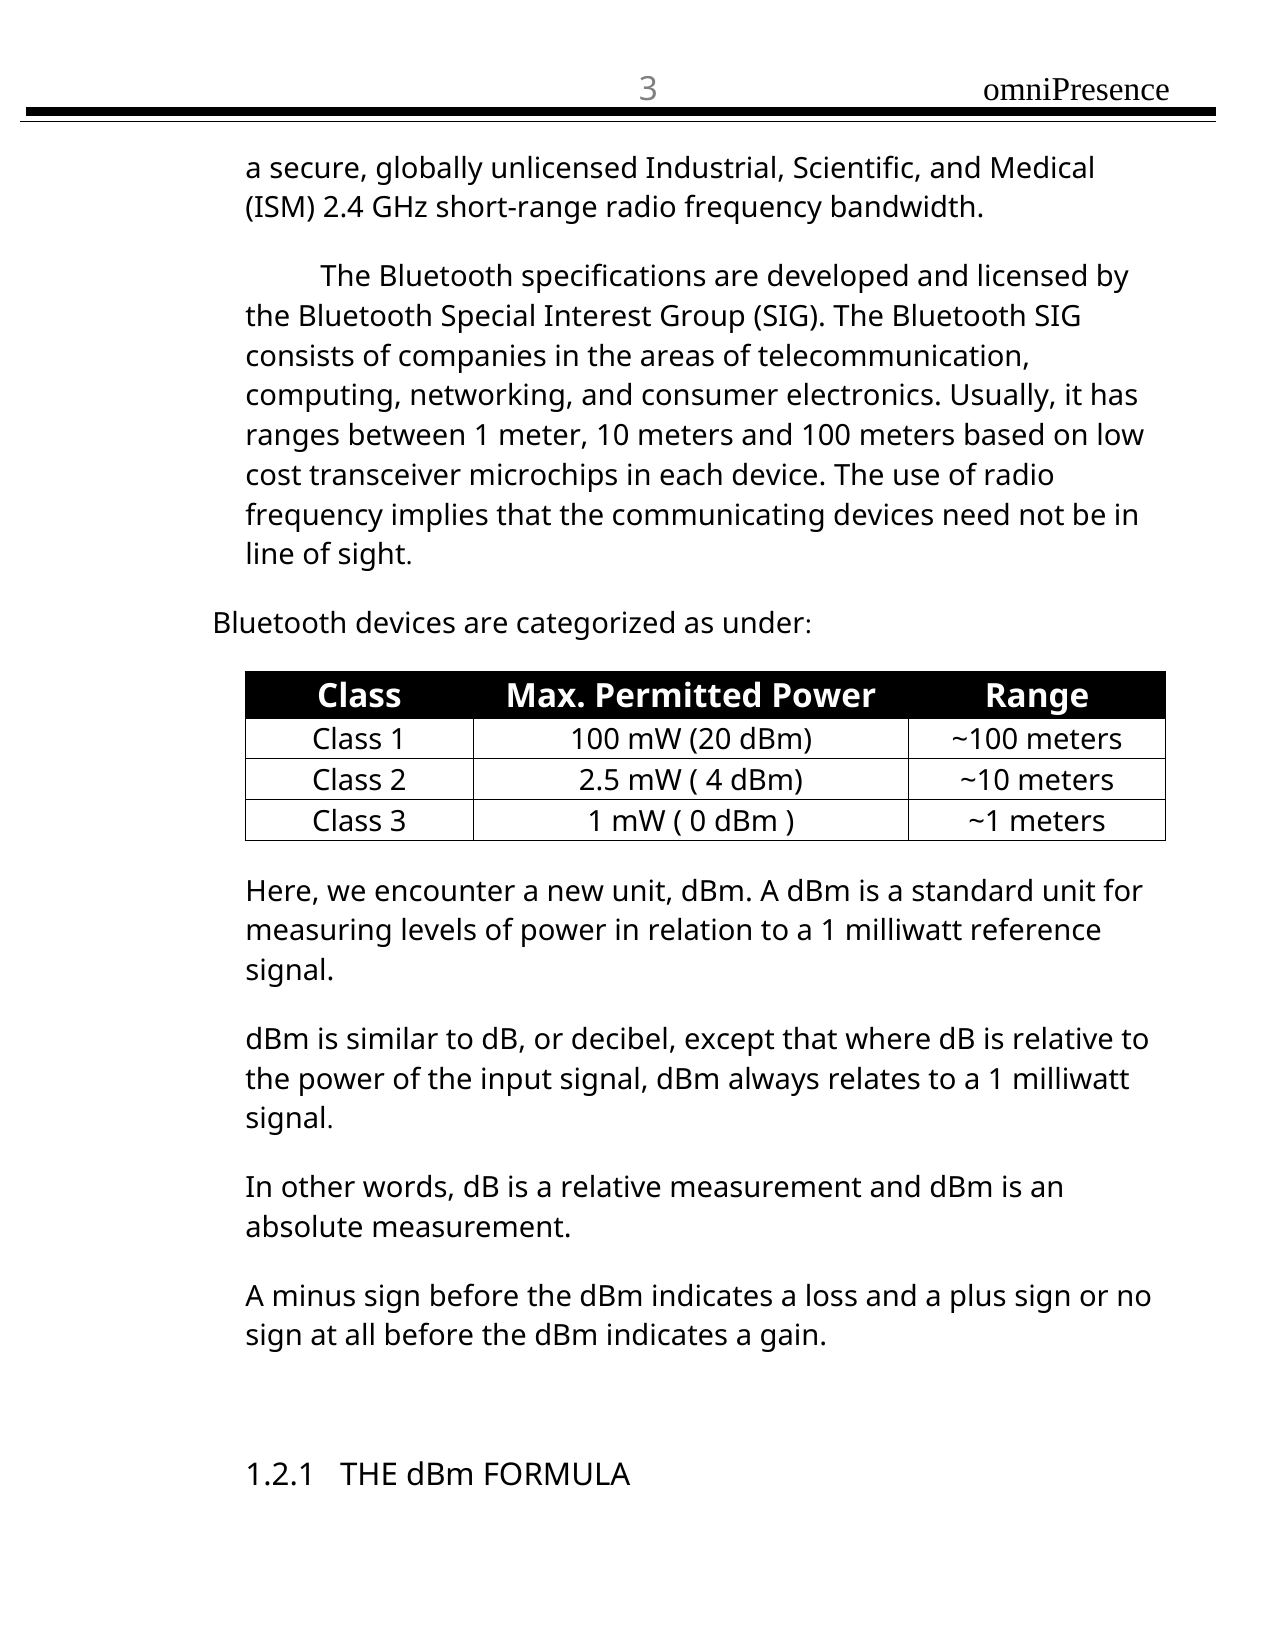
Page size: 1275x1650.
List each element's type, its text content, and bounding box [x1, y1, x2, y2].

text A minus sign before the dBm indicates a loss and a plus sign or no sign at all before the dBm indicates a gain. [245, 1275, 1170, 1354]
table_cell Class 1 [246, 719, 473, 758]
text Here, we encounter a new unit, dBm. A dBm is a standard unit for measuring levels of power in relation to a 1 milliwatt reference signal. [245, 870, 1170, 989]
text Bluetooth devices are categorized as under: [95, 602, 1170, 642]
table_cell Class 3 [246, 800, 473, 840]
text dBm is similar to dB, or decibel, except that where dB is relative to the power of the input signal, dBm always relates to a 1 milliwatt signal. [245, 1018, 1170, 1137]
table_cell 100 mW (20 dBm) [474, 719, 908, 758]
text In other words, dB is a relative measurement and dBm is an absolute measurement. [245, 1166, 1170, 1246]
table_header Range [909, 672, 1165, 718]
table_header Class [246, 672, 473, 718]
table_cell 1 mW ( 0 dBm ) [474, 800, 908, 840]
table_header Max. Permitted Power [474, 672, 908, 718]
table_cell Class 2 [246, 759, 473, 799]
text The Bluetooth specifications are developed and licensed by the Bluetooth Special Interest Group (SIG). The Bluetooth SIG consists of companies in the areas of telecommunication, computing, networking, and consumer electronics. Usually, it has ranges between 1 meter, 10 meters and 100 meters based on low cost transceiver microchips in each device. The use of radio frequency implies that the communicating devices need not be in line of sight. [245, 256, 1170, 573]
text a secure, globally unlicensed Industrial, Scientific, and Medical (ISM) 2.4 GHz short-range radio frequency bandwidth. [245, 147, 1170, 226]
table_cell ~1 meters [909, 800, 1165, 840]
table_cell 2.5 mW ( 4 dBm) [474, 759, 908, 799]
table_cell ~10 meters [909, 759, 1165, 799]
text 1.2.1 THE dBm FORMULA [245, 1452, 1170, 1495]
table_cell ~100 meters [909, 719, 1165, 758]
